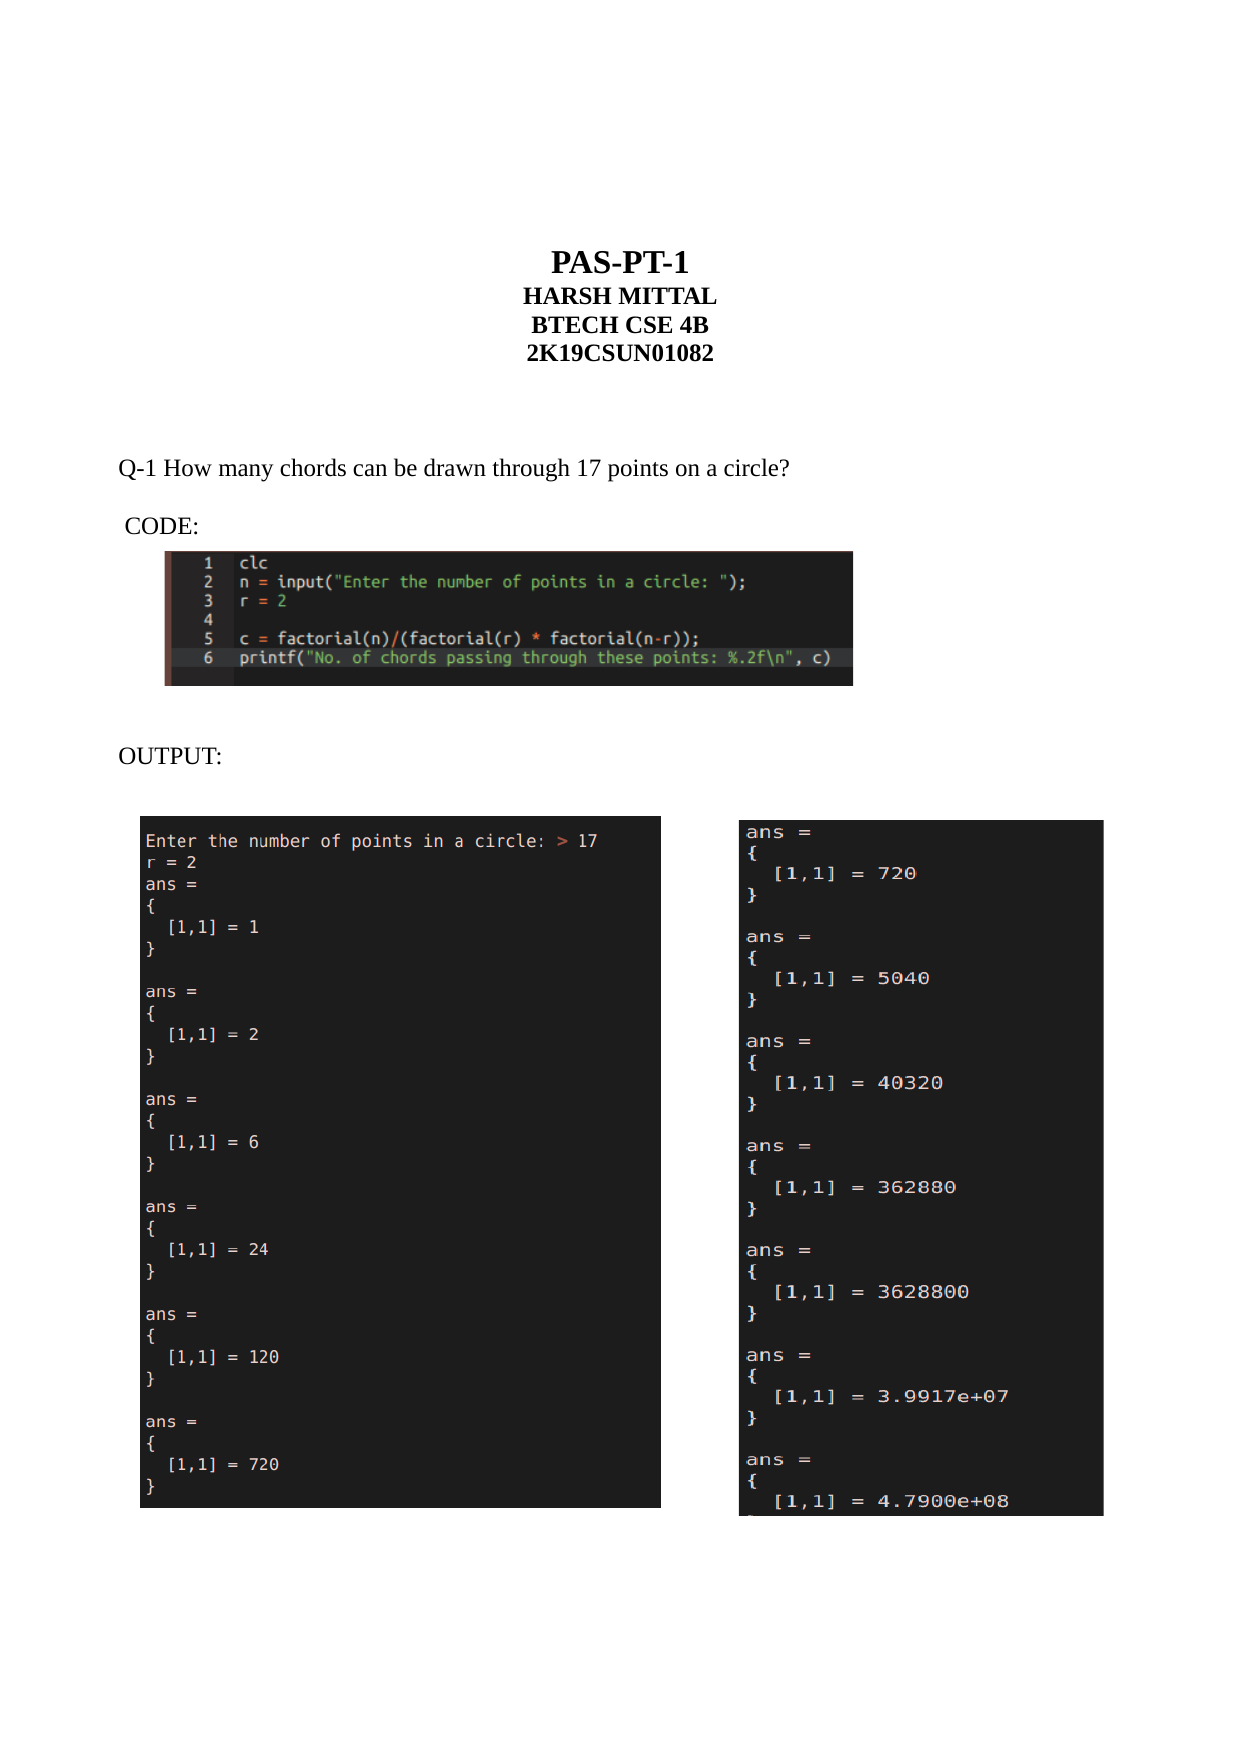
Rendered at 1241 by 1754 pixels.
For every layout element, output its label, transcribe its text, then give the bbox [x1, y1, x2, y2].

text 2K19CSUN01082 [118, 338, 1122, 367]
text CODE: [118, 511, 1122, 540]
text HARSH MITTAL [118, 281, 1122, 310]
text BTECH CSE 4B [118, 310, 1122, 338]
text PAS-PT-1 [118, 243, 1122, 281]
text OUTPUT: [118, 741, 1122, 770]
picture [140, 816, 661, 1508]
text Q-1 How many chords can be drawn through 17 points on a circle? [118, 453, 1122, 482]
picture [164, 551, 854, 686]
picture [738, 820, 1104, 1516]
